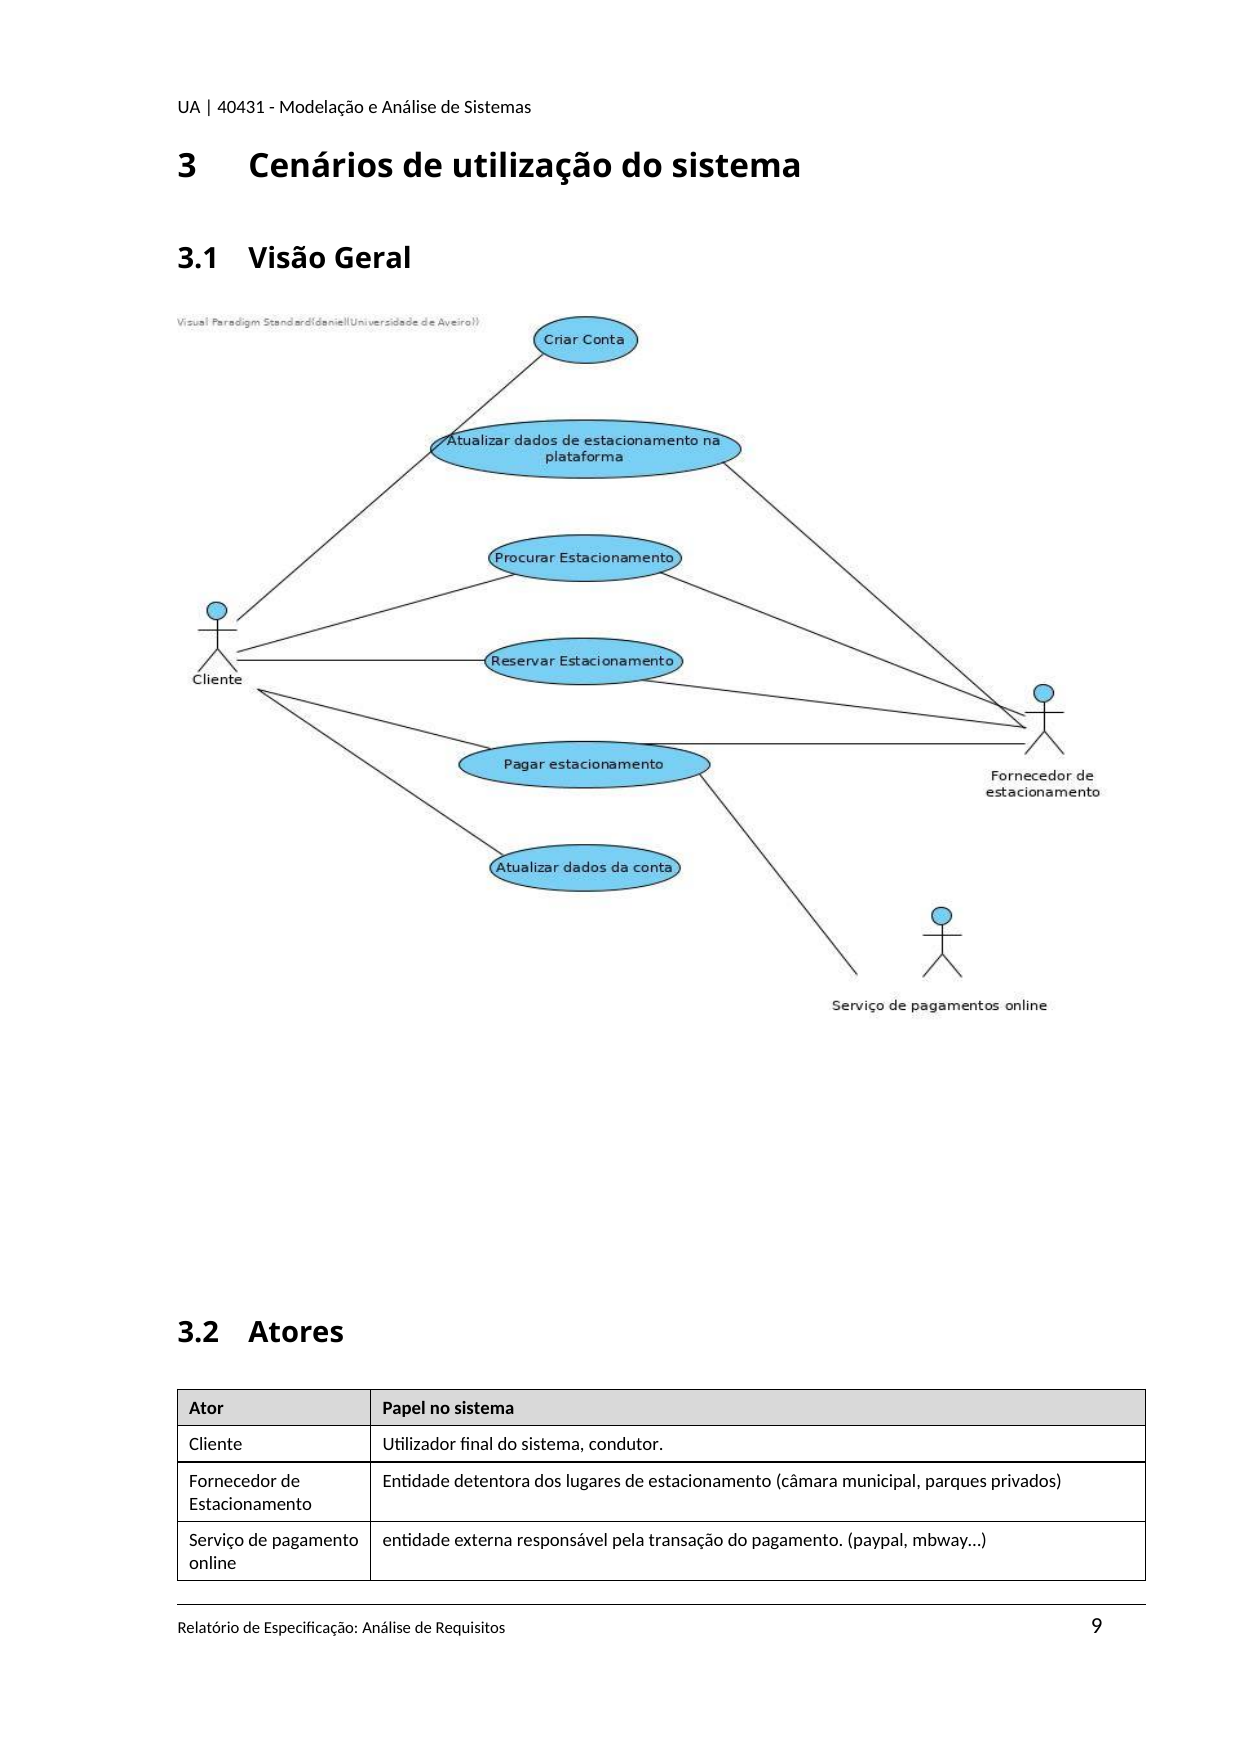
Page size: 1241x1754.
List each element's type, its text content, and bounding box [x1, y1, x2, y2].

table_header Papel no sistema [371, 1390, 1145, 1425]
table_cell Serviço de pagamento online [178, 1522, 370, 1580]
subtitle Visão Geral [177, 237, 1146, 277]
table_cell Cliente [178, 1426, 370, 1461]
table_cell Entidade detentora dos lugares de estacionamento (câmara municipal, parques privados) [371, 1463, 1145, 1521]
table_header Ator [178, 1390, 370, 1425]
subtitle Cenários de utilização do sistema [177, 142, 1146, 187]
table_cell Fornecedor de Estacionamento [178, 1463, 370, 1521]
picture [177, 314, 1146, 1038]
table_cell entidade externa responsável pela transação do pagamento. (paypal, mbway…) [371, 1522, 1145, 1580]
table_cell Utilizador final do sistema, condutor. [371, 1426, 1145, 1461]
subtitle Atores [177, 1311, 1146, 1351]
